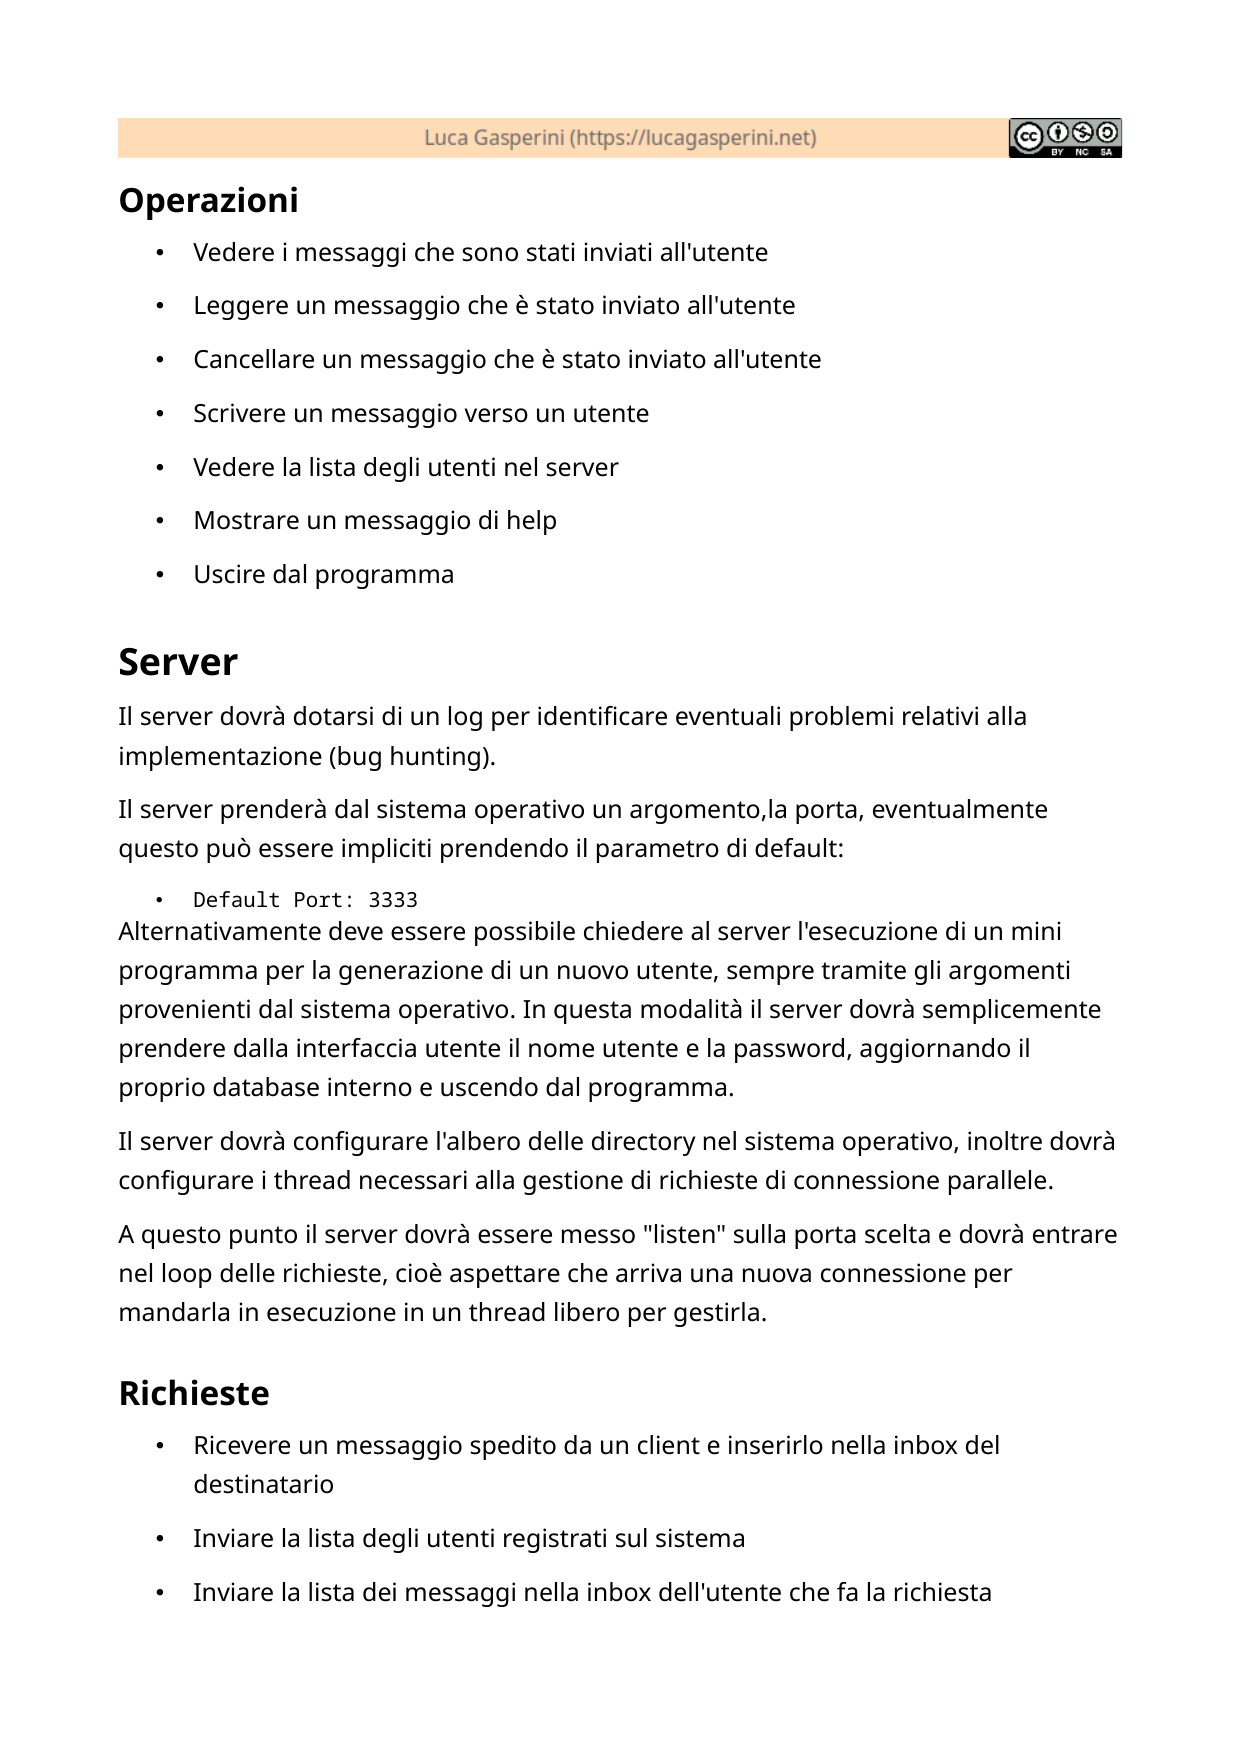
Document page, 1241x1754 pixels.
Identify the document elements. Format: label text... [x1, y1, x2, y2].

subtitle Server [118, 636, 1122, 687]
list Leggere un messaggio che è stato inviato all'utente [156, 288, 1122, 322]
list Mostrare un messaggio di help [156, 503, 1122, 537]
text A questo punto il server dovrà essere messo "listen" sulla porta scelta e dovrà entrare nel loop delle richieste, cioè aspettare che arriva una nuova connessione per mandarla in esecuzione in un thread libero per gestirla. [118, 1217, 1122, 1329]
list Ricevere un messaggio spedito da un client e inserirlo nella inbox del destinatario [156, 1427, 1122, 1501]
list Vedere i messaggi che sono stati inviati all'utente [156, 234, 1122, 268]
list Default Port: 3333 [156, 885, 1122, 913]
list Inviare la lista dei messaggi nella inbox dell'utente che fa la richiesta [156, 1574, 1122, 1608]
subtitle Richieste [118, 1369, 1122, 1415]
text Il server dovrà dotarsi di un log per identificare eventuali problemi relativi alla implementazione (bug hunting). [118, 699, 1122, 772]
list Cancellare un messaggio che è stato inviato all'utente [156, 342, 1122, 376]
list Vedere la lista degli utenti nel server [156, 449, 1122, 483]
text Il server dovrà configurare l'albero delle directory nel sistema operativo, inoltre dovrà configurare i thread necessari alla gestione di richieste di connessione parallele. [118, 1124, 1122, 1197]
list Inviare la lista degli utenti registrati sul sistema [156, 1520, 1122, 1554]
subtitle Operazioni [118, 176, 1122, 222]
list Scrivere un messaggio verso un utente [156, 396, 1122, 429]
text Alternativamente deve essere possibile chiedere al server l'esecuzione di un mini programma per la generazione di un nuovo utente, sempre tramite gli argomenti provenienti dal sistema operativo. In questa modalità il server dovrà semplicemente prendere dalla interfaccia utente il nome utente e la password, aggiornando il proprio database interno e uscendo dal programma. [118, 913, 1122, 1104]
list Uscire dal programma [156, 557, 1122, 591]
picture [118, 118, 1123, 158]
text Il server prenderà dal sistema operativo un argomento,la porta, eventualmente questo può essere impliciti prendendo il parametro di default: [118, 792, 1122, 865]
